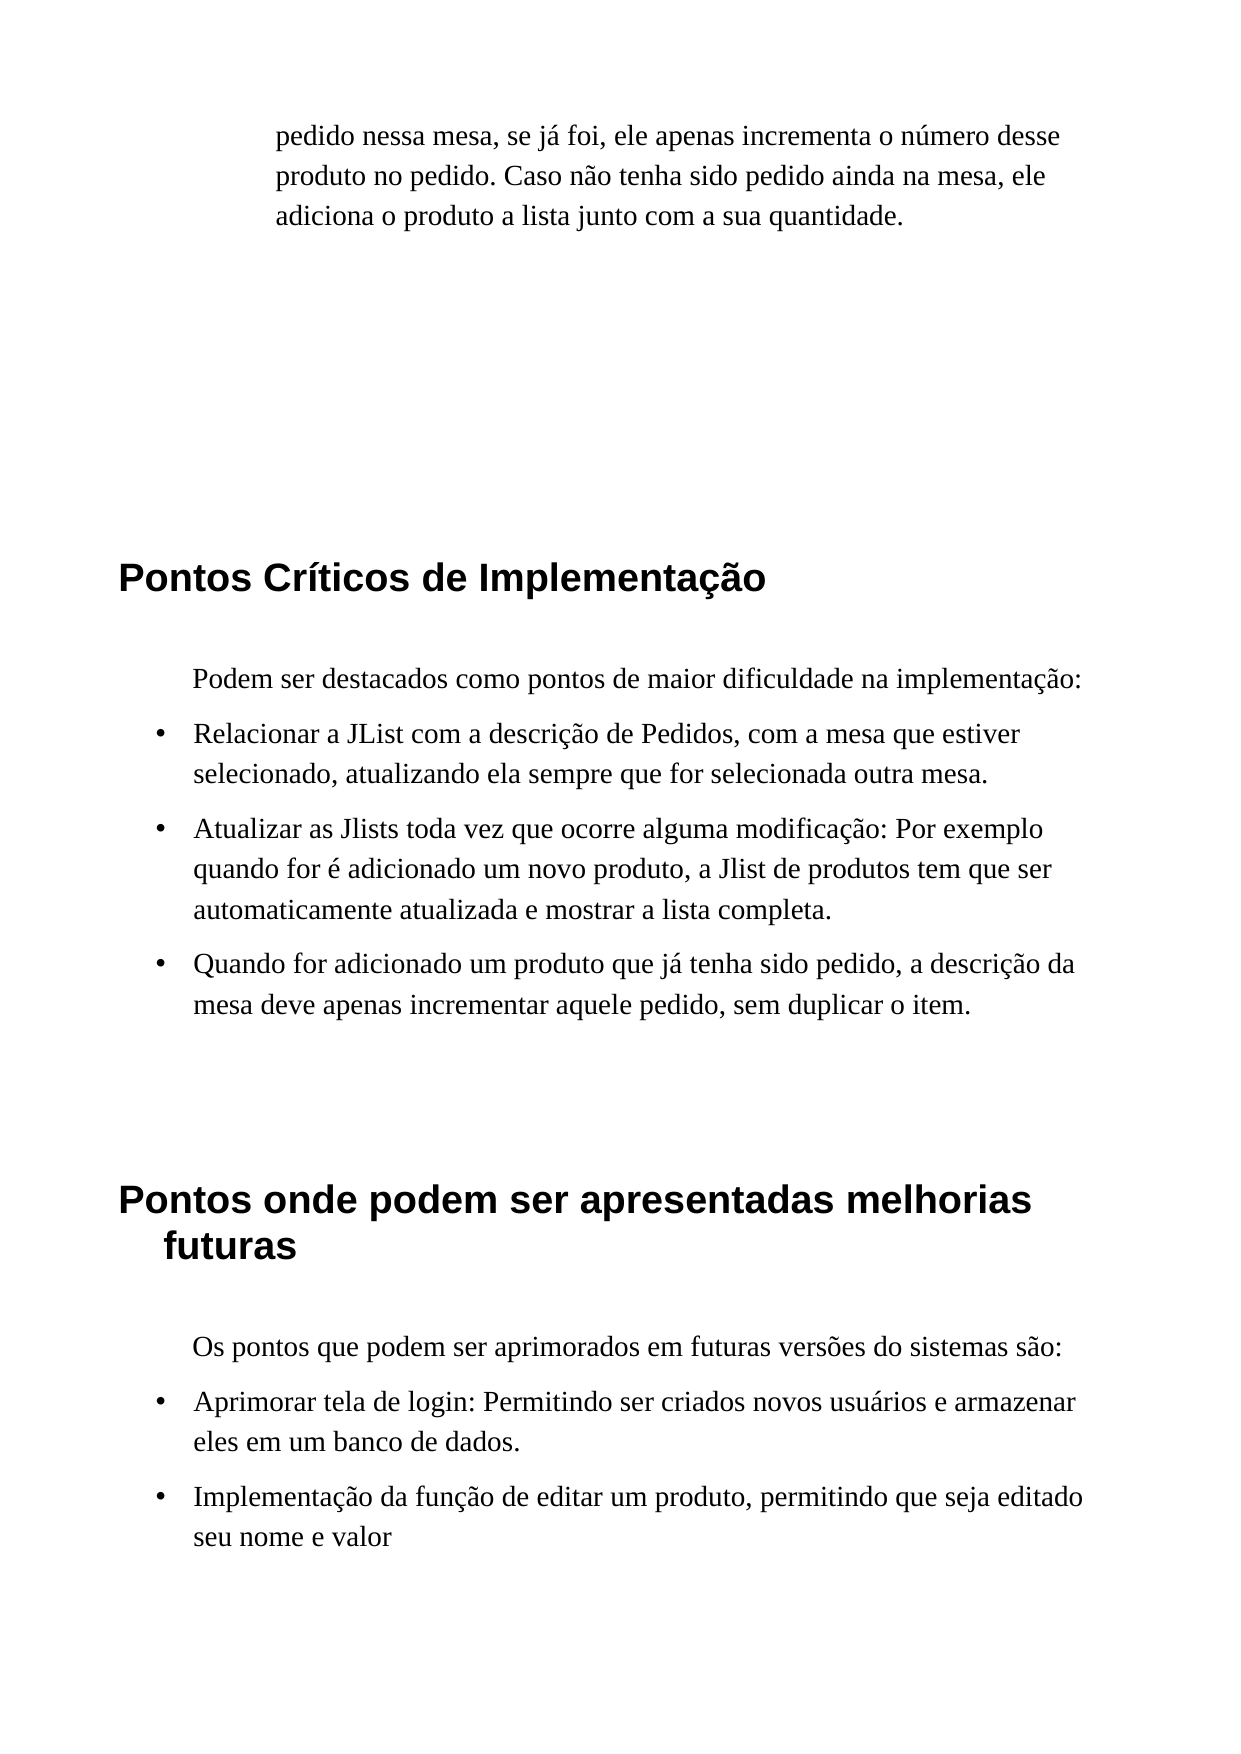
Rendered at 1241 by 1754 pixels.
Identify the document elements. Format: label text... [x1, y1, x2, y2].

list Relacionar a JList com a descrição de Pedidos, com a mesa que estiver selecionado, atualizando ela sempre que for selecionada outra mesa. [156, 716, 1122, 790]
subtitle Pontos Críticos de Implementação [118, 554, 1122, 600]
list pedido nessa mesa, se já foi, ele apenas incrementa o número desse produto no pedido. Caso não tenha sido pedido ainda na mesa, ele adiciona o produto a lista junto com a sua quantidade. [238, 118, 1122, 232]
subtitle Pontos onde podem ser apresentadas melhorias futuras [118, 1176, 1122, 1267]
list Implementação da função de editar um produto, permitindo que seja editado seu nome e valor [156, 1479, 1122, 1553]
list Aprimorar tela de login: Permitindo ser criados novos usuários e armazenar eles em um banco de dados. [156, 1384, 1122, 1458]
list Atualizar as Jlists toda vez que ocorre alguma modificação: Por exemplo quando for é adicionado um novo produto, a Jlist de produtos tem que ser automaticamente atualizada e mostrar a lista completa. [156, 811, 1122, 925]
list Quando for adicionado um produto que já tenha sido pedido, a descrição da mesa deve apenas incrementar aquele pedido, sem duplicar o item. [156, 947, 1122, 1020]
text Podem ser destacados como pontos de maior dificuldade na implementação: [118, 661, 1122, 695]
text Os pontos que podem ser aprimorados em futuras versões do sistemas são: [118, 1329, 1122, 1363]
